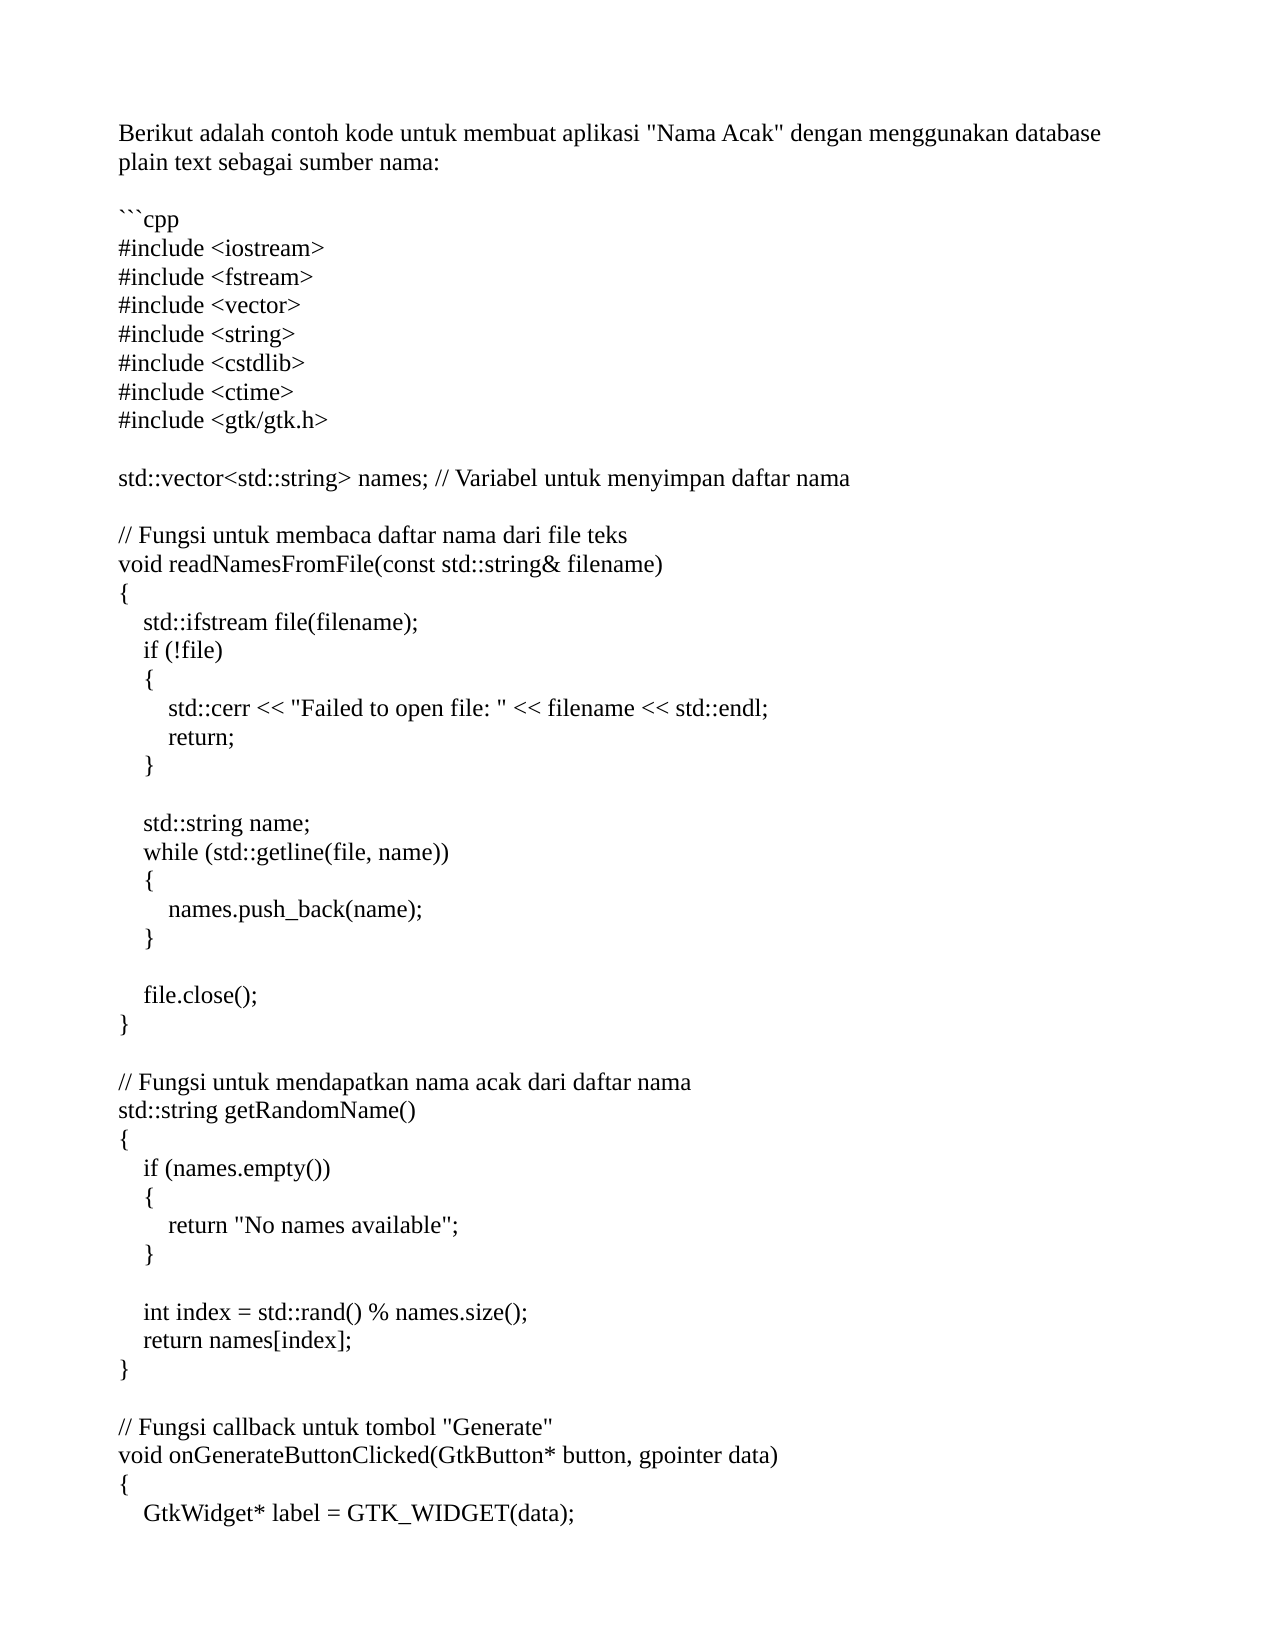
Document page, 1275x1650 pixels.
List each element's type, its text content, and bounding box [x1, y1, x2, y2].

text { [118, 1469, 1157, 1498]
text GtkWidget* label = GTK_WIDGET(data); [118, 1498, 1157, 1527]
text std::cerr << "Failed to open file: " << filename << std::endl; [118, 693, 1157, 722]
text if (!file) [118, 636, 1157, 664]
text std::vector<std::string> names; // Variabel untuk menyimpan daftar nama [118, 463, 1157, 492]
text } [118, 1009, 1157, 1038]
text { [118, 1124, 1157, 1153]
text } [118, 1239, 1157, 1268]
text } [118, 1354, 1157, 1383]
text Berikut adalah contoh kode untuk membuat aplikasi "Nama Acak" dengan menggunakan database plain text sebagai sumber nama: [118, 118, 1157, 176]
text return; [118, 722, 1157, 751]
text #include <string> [118, 319, 1157, 348]
text #include <iostream> [118, 233, 1157, 262]
text // Fungsi untuk mendapatkan nama acak dari daftar nama [118, 1067, 1157, 1096]
text while (std::getline(file, name)) [118, 837, 1157, 866]
text { [118, 866, 1157, 894]
text std::string name; [118, 808, 1157, 837]
text } [118, 923, 1157, 952]
text int index = std::rand() % names.size(); [118, 1297, 1157, 1326]
text names.push_back(name); [118, 894, 1157, 923]
text } [118, 751, 1157, 779]
text file.close(); [118, 981, 1157, 1009]
text // Fungsi untuk membaca daftar nama dari file teks [118, 521, 1157, 549]
text #include <cstdlib> [118, 348, 1157, 377]
text #include <gtk/gtk.h> [118, 406, 1157, 434]
text { [118, 664, 1157, 693]
text std::string getRandomName() [118, 1096, 1157, 1124]
text if (names.empty()) [118, 1153, 1157, 1182]
text #include <fstream> [118, 262, 1157, 291]
text // Fungsi callback untuk tombol "Generate" [118, 1412, 1157, 1441]
text { [118, 578, 1157, 607]
text #include <ctime> [118, 377, 1157, 406]
text void onGenerateButtonClicked(GtkButton* button, gpointer data) [118, 1441, 1157, 1469]
text ```cpp [118, 204, 1157, 233]
text return names[index]; [118, 1326, 1157, 1354]
text return "No names available"; [118, 1211, 1157, 1239]
text std::ifstream file(filename); [118, 607, 1157, 636]
text #include <vector> [118, 291, 1157, 319]
text { [118, 1182, 1157, 1211]
text void readNamesFromFile(const std::string& filename) [118, 549, 1157, 578]
